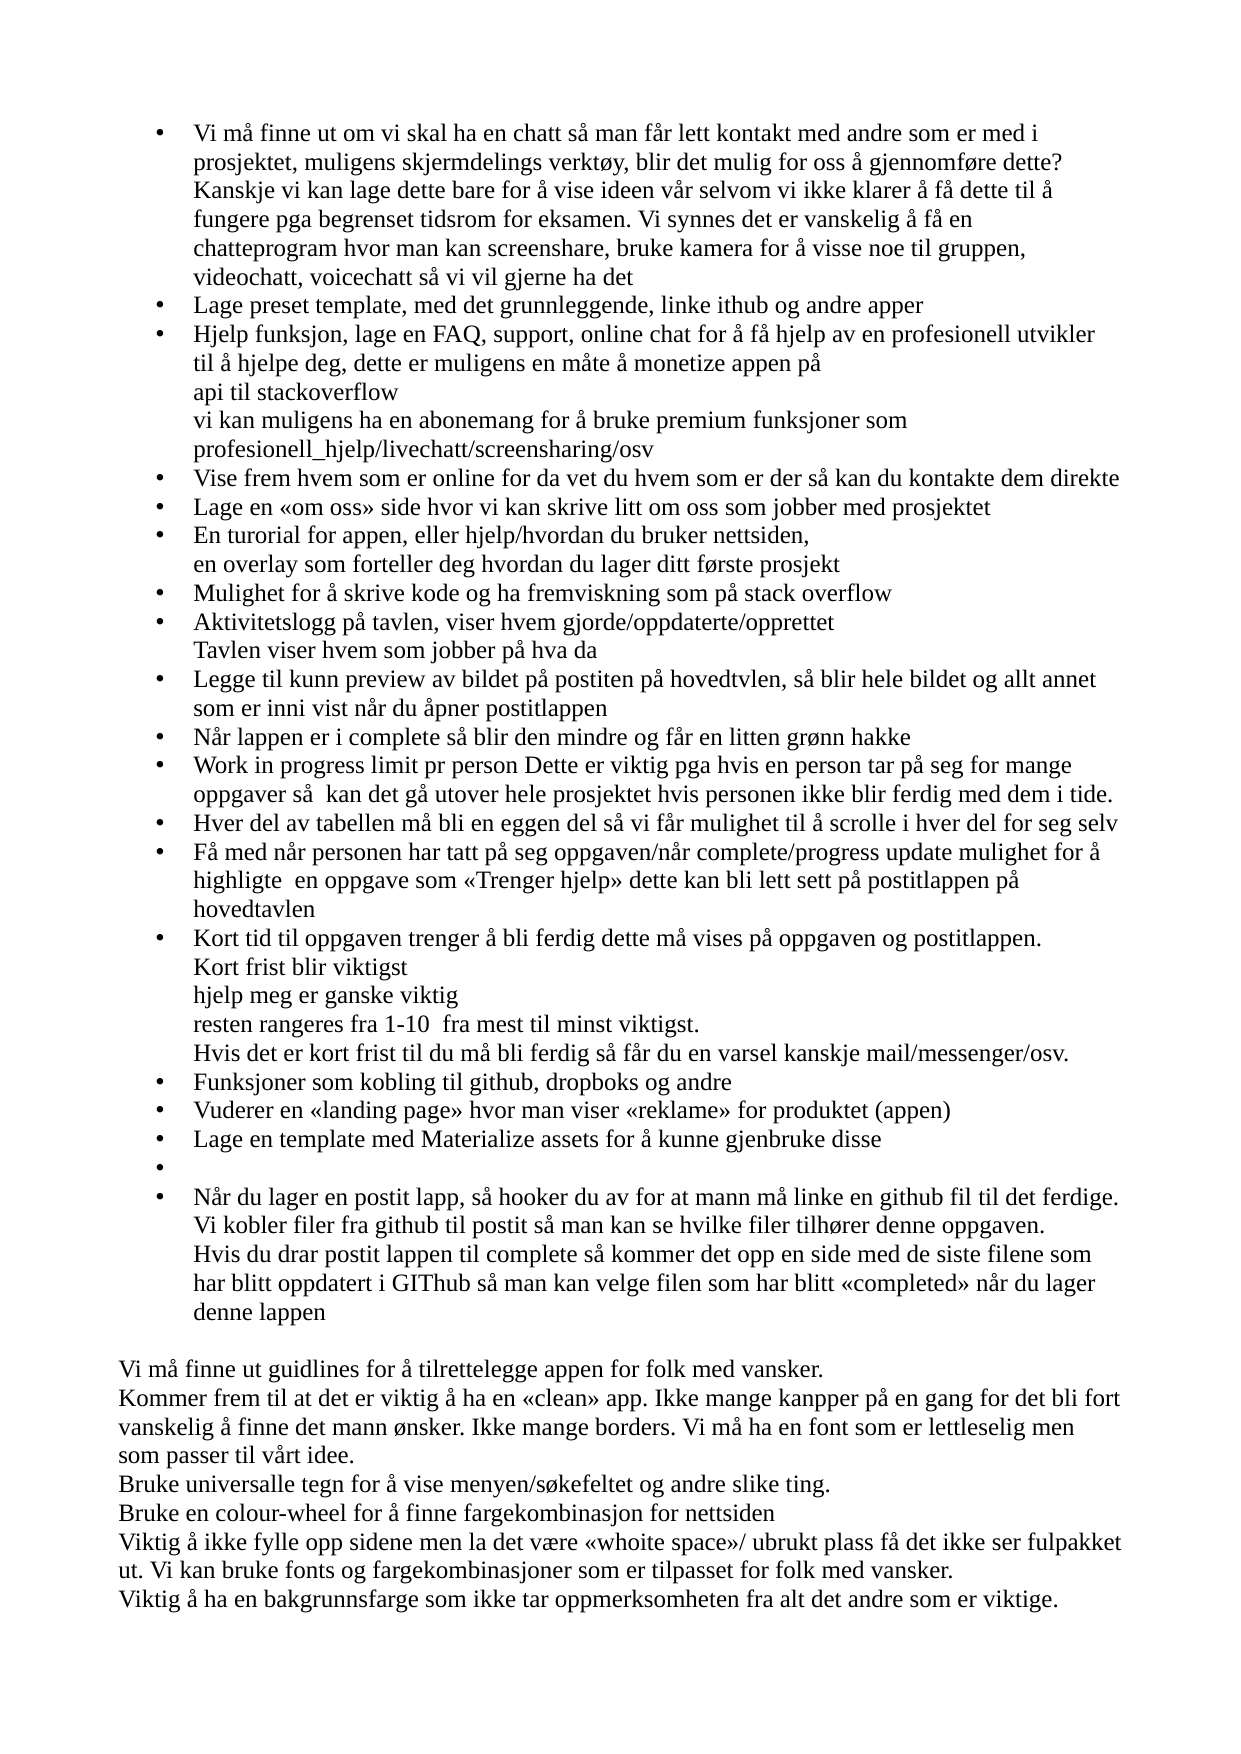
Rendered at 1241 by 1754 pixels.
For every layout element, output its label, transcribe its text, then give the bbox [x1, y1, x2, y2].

list Mulighet for å skrive kode og ha fremviskning som på stack overflow [156, 578, 1122, 607]
list Vi må finne ut om vi skal ha en chatt så man får lett kontakt med andre som er med i prosjektet, muligens skjermdelings verktøy, blir det mulig for oss å gjennomføre dette? [156, 118, 1122, 176]
list Vuderer en «landing page» hvor man viser «reklame» for produktet (appen) [156, 1096, 1122, 1124]
text Viktig å ha en bakgrunnsfarge som ikke tar oppmerksomheten fra alt det andre som er viktige. [118, 1584, 1122, 1613]
list Lage preset template, med det grunnleggende, linke ithub og andre apper [156, 291, 1122, 319]
list Hvis det er kort frist til du må bli ferdig så får du en varsel kanskje mail/messenger/osv. [156, 1038, 1122, 1067]
text Kommer frem til at det er viktig å ha en «clean» app. Ikke mange kanpper på en gang for det bli fort vanskelig å finne det mann ønsker. Ikke mange borders. Vi må ha en font som er lettleselig men som passer til vårt idee. [118, 1383, 1122, 1469]
list Kort tid til oppgaven trenger å bli ferdig dette må vises på oppgaven og postitlappen. [156, 923, 1122, 952]
list api til stackoverflow [156, 377, 1122, 406]
list En turorial for appen, eller hjelp/hvordan du bruker nettsiden, [156, 521, 1122, 549]
list Når lappen er i complete så blir den mindre og får en litten grønn hakke [156, 722, 1122, 751]
list hjelp meg er ganske viktig [156, 981, 1122, 1009]
list Når du lager en postit lapp, så hooker du av for at mann må linke en github fil til det ferdige. [156, 1182, 1122, 1211]
list Hver del av tabellen må bli en eggen del så vi får mulighet til å scrolle i hver del for seg selv [156, 808, 1122, 837]
list Work in progress limit pr person Dette er viktig pga hvis en person tar på seg for mange oppgaver så kan det gå utover hele prosjektet hvis personen ikke blir ferdig med dem i tide. [156, 751, 1122, 808]
list Funksjoner som kobling til github, dropboks og andre [156, 1067, 1122, 1096]
list Legge til kunn preview av bildet på postiten på hovedtvlen, så blir hele bildet og allt annet som er inni vist når du åpner postitlappen [156, 664, 1122, 722]
text Bruke universalle tegn for å vise menyen/søkefeltet og andre slike ting. [118, 1469, 1122, 1498]
list Tavlen viser hvem som jobber på hva da [156, 636, 1122, 664]
list Kort frist blir viktigst [156, 952, 1122, 981]
list Vise frem hvem som er online for da vet du hvem som er der så kan du kontakte dem direkte [156, 463, 1122, 492]
list Lage en «om oss» side hvor vi kan skrive litt om oss som jobber med prosjektet [156, 492, 1122, 521]
text Vi må finne ut guidlines for å tilrettelegge appen for folk med vansker. [118, 1354, 1122, 1383]
text Bruke en colour-wheel for å finne fargekombinasjon for nettsiden [118, 1498, 1122, 1527]
list Hvis du drar postit lappen til complete så kommer det opp en side med de siste filene som har blitt oppdatert i GIThub så man kan velge filen som har blitt «completed» når du lager denne lappen [156, 1239, 1122, 1326]
list Lage en template med Materialize assets for å kunne gjenbruke disse [156, 1124, 1122, 1153]
list resten rangeres fra 1-10 fra mest til minst viktigst. [156, 1009, 1122, 1038]
list vi kan muligens ha en abonemang for å bruke premium funksjoner som profesionell_hjelp/livechatt/screensharing/osv [156, 406, 1122, 463]
list Kanskje vi kan lage dette bare for å vise ideen vår selvom vi ikke klarer å få dette til å fungere pga begrenset tidsrom for eksamen. Vi synnes det er vanskelig å få en chatteprogram hvor man kan screenshare, bruke kamera for å visse noe til gruppen, videochatt, voicechatt så vi vil gjerne ha det [156, 176, 1122, 291]
list Få med når personen har tatt på seg oppgaven/når complete/progress update mulighet for å highligte en oppgave som «Trenger hjelp» dette kan bli lett sett på postitlappen på hovedtavlen [156, 837, 1122, 923]
list Vi kobler filer fra github til postit så man kan se hvilke filer tilhører denne oppgaven. [156, 1211, 1122, 1239]
list en overlay som forteller deg hvordan du lager ditt første prosjekt [156, 549, 1122, 578]
list Aktivitetslogg på tavlen, viser hvem gjorde/oppdaterte/opprettet [156, 607, 1122, 636]
list Hjelp funksjon, lage en FAQ, support, online chat for å få hjelp av en profesionell utvikler til å hjelpe deg, dette er muligens en måte å monetize appen på [156, 319, 1122, 377]
text Viktig å ikke fylle opp sidene men la det være «whoite space»/ ubrukt plass få det ikke ser fulpakket ut. Vi kan bruke fonts og fargekombinasjoner som er tilpasset for folk med vansker. [118, 1527, 1122, 1584]
